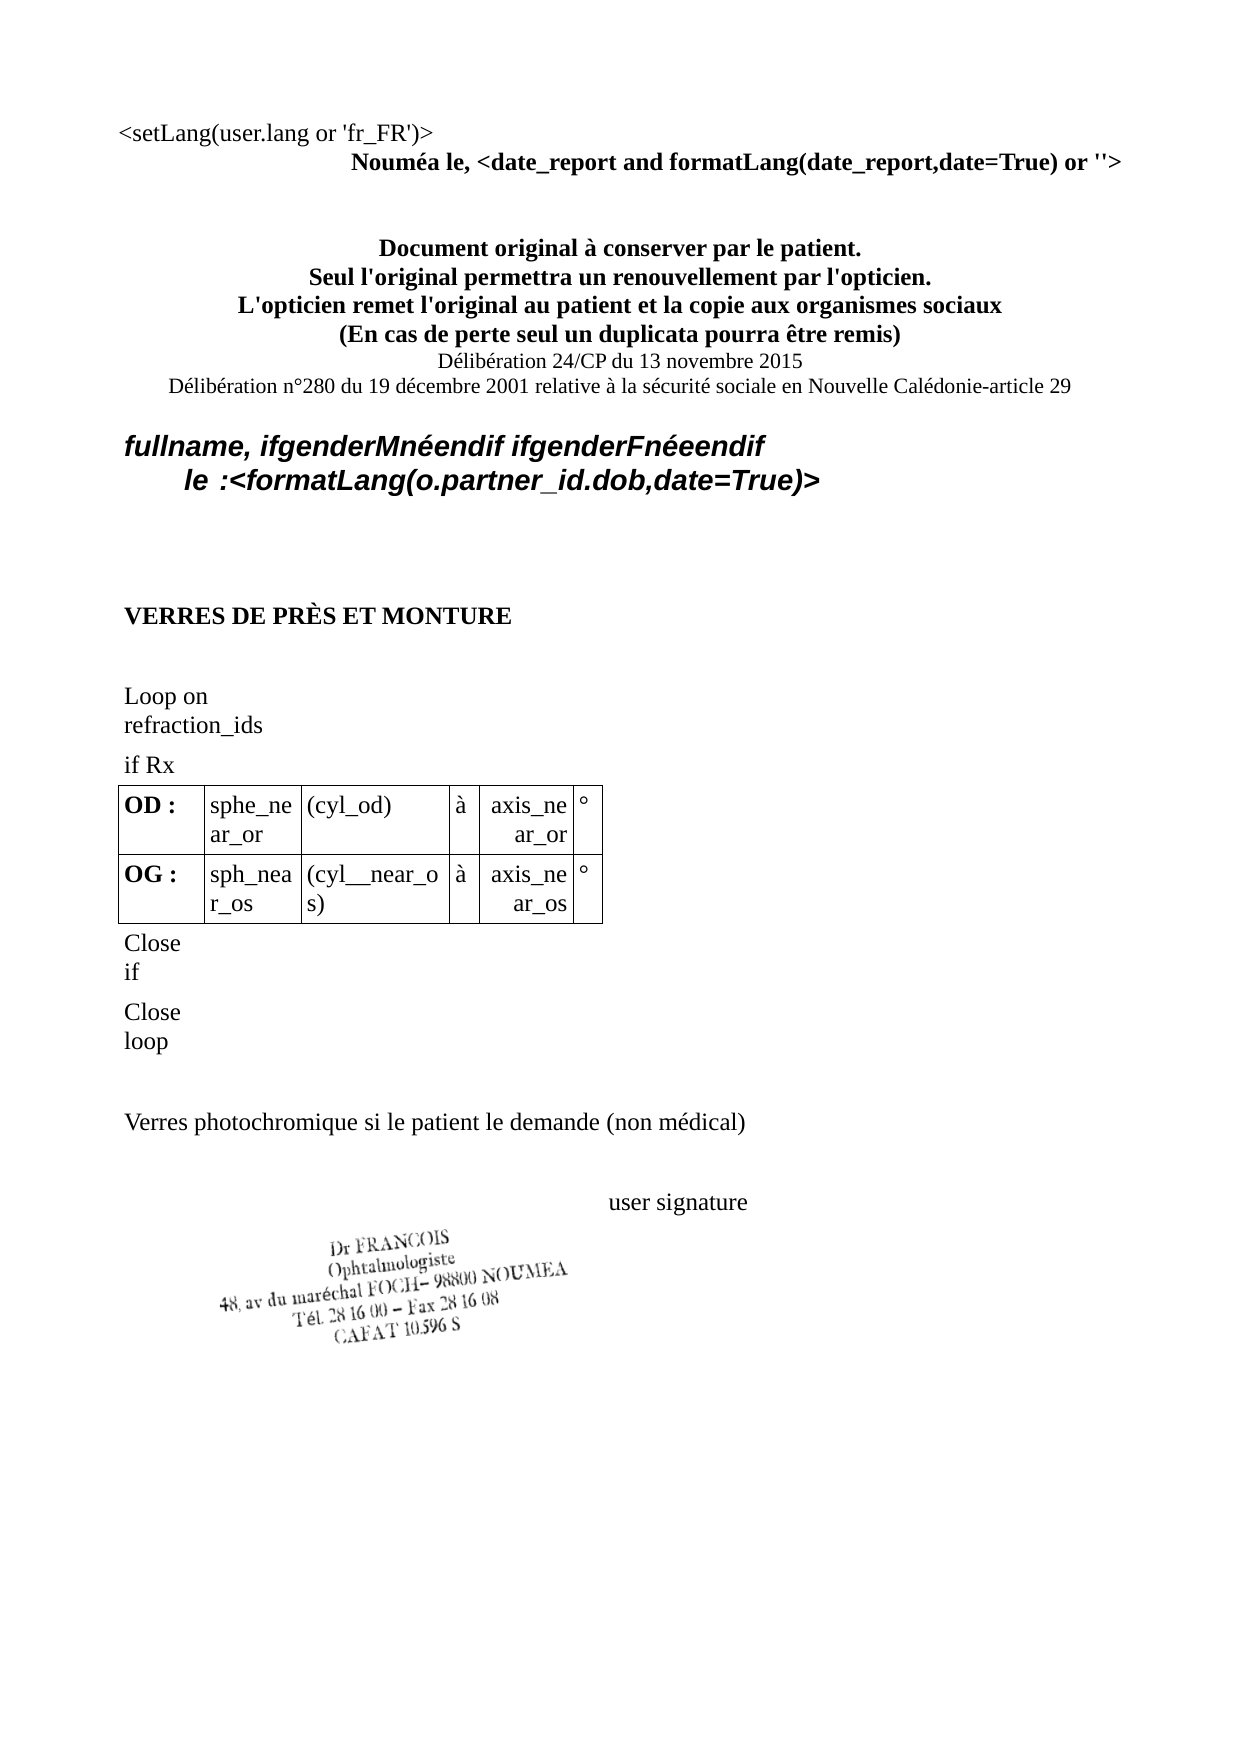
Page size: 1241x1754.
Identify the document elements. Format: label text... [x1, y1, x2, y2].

table_cell [301, 515, 449, 555]
table_cell [301, 675, 449, 744]
table_cell [573, 515, 602, 555]
table_cell (cyl_od) [302, 786, 449, 854]
table_cell [118, 1181, 204, 1222]
table_cell if Rx [118, 744, 301, 784]
table_cell [449, 1181, 479, 1222]
text <setLang(user.lang or 'fr_FR')> [118, 118, 1122, 147]
table_cell [479, 1181, 573, 1222]
table_cell [573, 675, 602, 744]
table_cell [118, 515, 301, 555]
table_cell [479, 675, 573, 744]
table_cell [603, 854, 926, 923]
table_cell user signature [603, 1181, 926, 1222]
table_cell (cyl__near_os) [302, 855, 449, 923]
table_cell [603, 515, 926, 555]
table_cell [204, 992, 301, 1061]
table_cell [573, 992, 602, 1061]
table_cell [479, 1061, 573, 1101]
table_cell [603, 675, 926, 744]
table_cell [301, 992, 449, 1061]
table_cell [449, 1061, 479, 1101]
table_cell [573, 1061, 602, 1101]
table_cell VERRES DE PRÈS ET MONTURE [118, 595, 926, 635]
table_cell [301, 744, 449, 784]
table_cell [204, 1061, 301, 1101]
table_cell [301, 555, 449, 595]
table_cell Close loop [118, 992, 204, 1061]
table_cell [479, 515, 573, 555]
table_cell [603, 744, 926, 784]
table_cell [118, 635, 926, 675]
table_cell [301, 924, 449, 992]
table_cell [479, 744, 573, 784]
table_cell [603, 923, 926, 992]
table_cell [204, 1181, 301, 1222]
table_cell sphe_near_or [205, 786, 301, 854]
table_cell [573, 1181, 602, 1222]
table_cell [301, 1181, 449, 1222]
table_cell ° [574, 855, 602, 923]
table_cell [573, 744, 602, 784]
table_cell [603, 555, 926, 595]
table_cell à [450, 786, 479, 854]
table_cell [449, 515, 479, 555]
table_cell Verres photochromique si le patient le demande (non médical) [118, 1101, 926, 1141]
table_cell [603, 992, 926, 1061]
table_cell axis_near_os [480, 855, 573, 923]
table_cell [449, 992, 479, 1061]
table_cell [449, 744, 479, 784]
table_cell [479, 992, 573, 1061]
table_cell [573, 924, 602, 992]
table_cell à [450, 855, 479, 923]
table_cell [449, 675, 479, 744]
table_cell [449, 924, 479, 992]
table_header fullname, ifgenderMnéendif ifgenderFnéeendif le :<formatLang(o.partner_id.dob,date=True)> [118, 399, 926, 514]
table_cell Close if [118, 924, 204, 992]
table_cell [449, 555, 479, 595]
table_cell OD : [119, 786, 204, 854]
text Nouméa le, <date_report and formatLang(date_report,date=True) or ''> [118, 147, 1122, 176]
table_cell [118, 1141, 926, 1181]
table_cell [603, 785, 926, 854]
table_cell [479, 924, 573, 992]
table_cell axis_near_or [480, 786, 573, 854]
table_cell [118, 555, 301, 595]
text Document original à conserver par le patient. Seul l'original permettra un renouvellement par l'opticien. L'opticien remet l'original au patient et la copie aux organismes sociaux (En cas de perte seul un duplicata pourra être remis) Délibération 24/CP du 13 novembre 2015 Délibération n°280 du 19 décembre 2001 relative à la sécurité sociale en Nouvelle Calédonie-article 29 [118, 233, 1122, 398]
table_cell ° [574, 786, 602, 854]
table_cell [603, 1061, 926, 1101]
table_cell [479, 555, 573, 595]
table_cell OG : [119, 855, 204, 923]
table_cell [301, 1061, 449, 1101]
table_cell sph_near_os [205, 855, 301, 923]
picture [219, 1229, 568, 1344]
table_cell [573, 555, 602, 595]
table_cell Loop on refraction_ids [118, 675, 301, 744]
table_cell [204, 924, 301, 992]
table_cell [118, 1061, 204, 1101]
